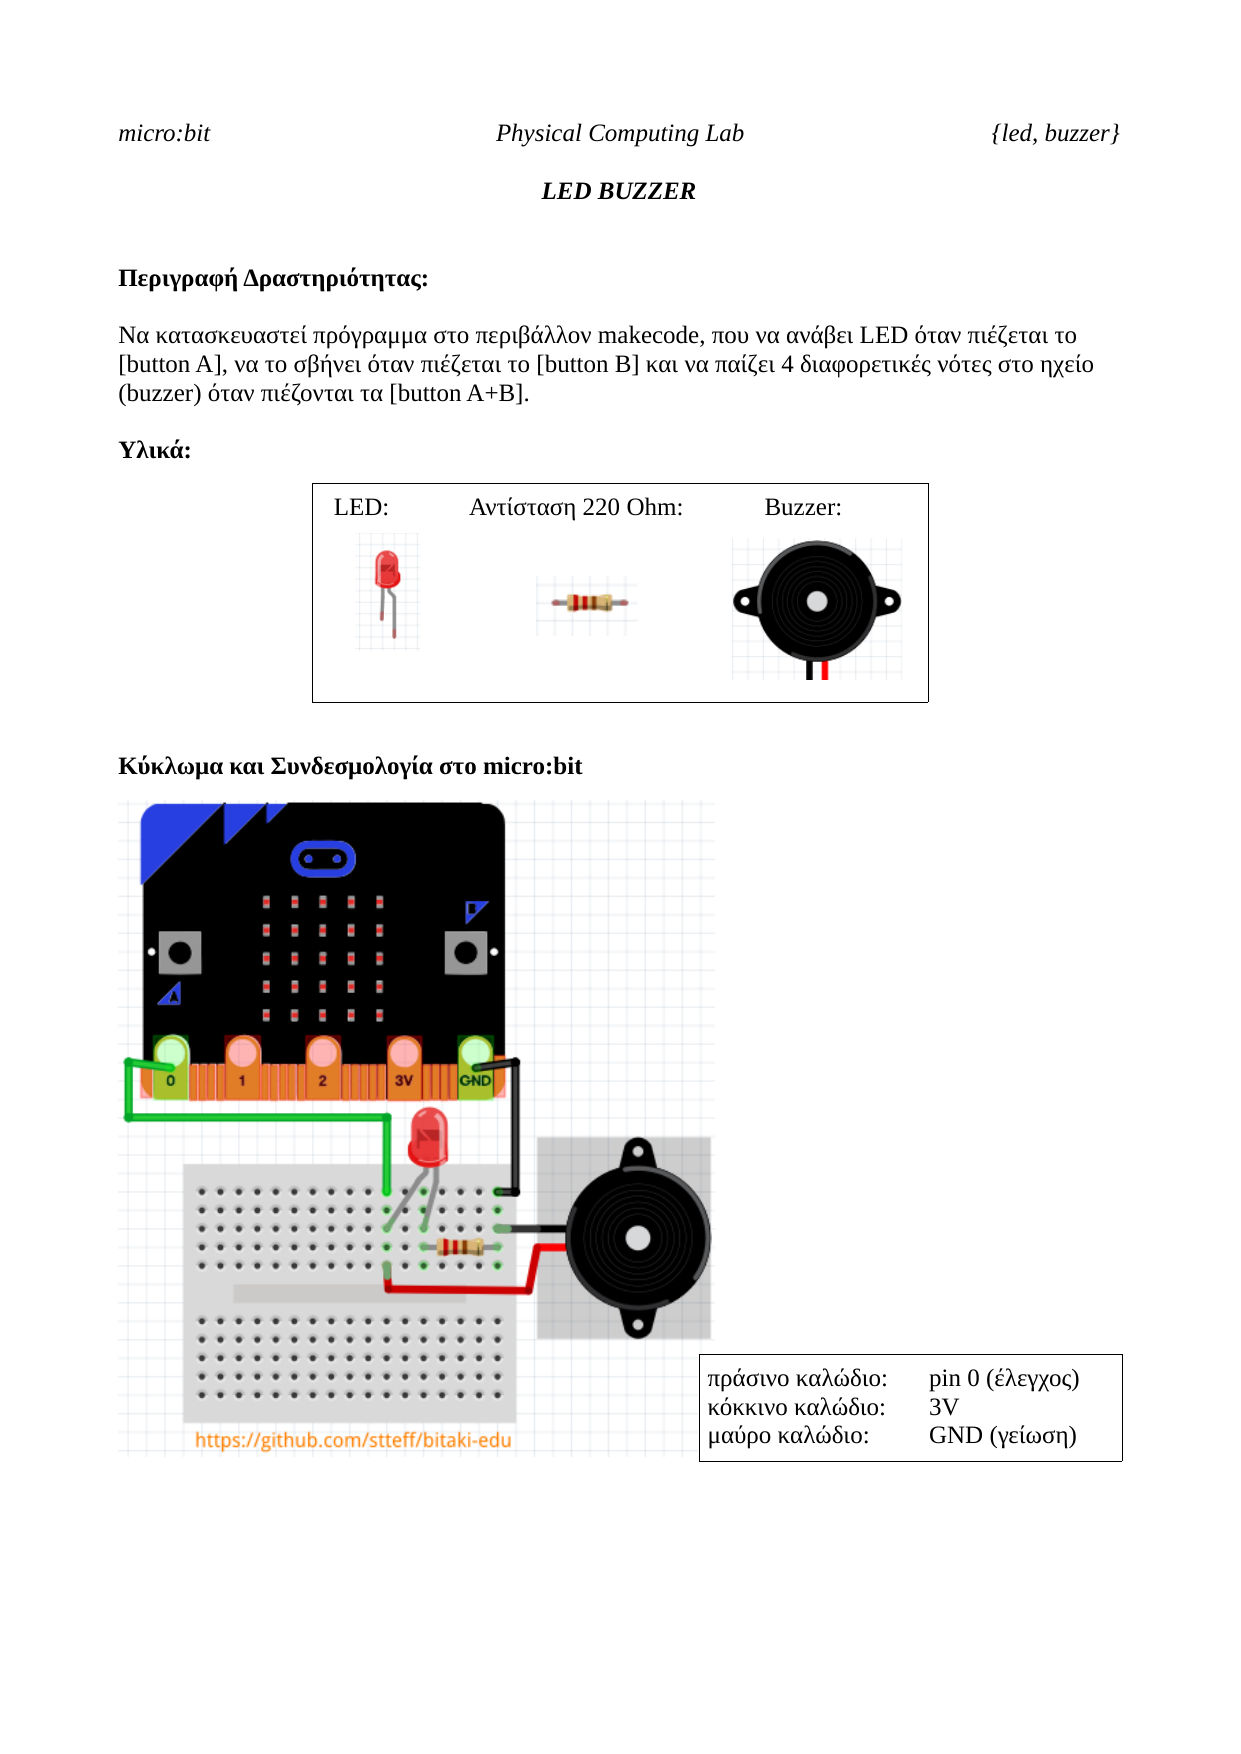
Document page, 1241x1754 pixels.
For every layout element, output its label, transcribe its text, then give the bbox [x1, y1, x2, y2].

picture [118, 800, 716, 1457]
picture [355, 533, 421, 651]
text Να κατασκευαστεί πρόγραμμα στο περιβάλλον makecode, που να ανάβει LED όταν πιέζεται το [button A], να το σβήνει όταν πιέζεται το [button B] και να παίζει 4 διαφορετικές νότες στο ηχείο (buzzer) όταν πιέζονται τα [button A+B]. [118, 320, 1122, 406]
text Περιγραφή Δραστηριότητας: [118, 263, 1122, 291]
text LED BUZZER [118, 176, 1122, 205]
picture [536, 576, 638, 636]
text Υλικά: [118, 435, 1122, 464]
text Κύκλωμα και Συνδεσμολογία στο micro:bit [118, 751, 1122, 780]
text μαύρο καλώδιο: GND (γείωση) [707, 1420, 1113, 1449]
text LED: Αντίσταση 220 Ohm: Buzzer: [321, 492, 919, 521]
text κόκκινο καλώδιο: 3V [707, 1392, 1113, 1420]
text πράσινο καλώδιο: pin 0 (έλεγχος) [707, 1363, 1113, 1392]
picture [731, 538, 903, 680]
